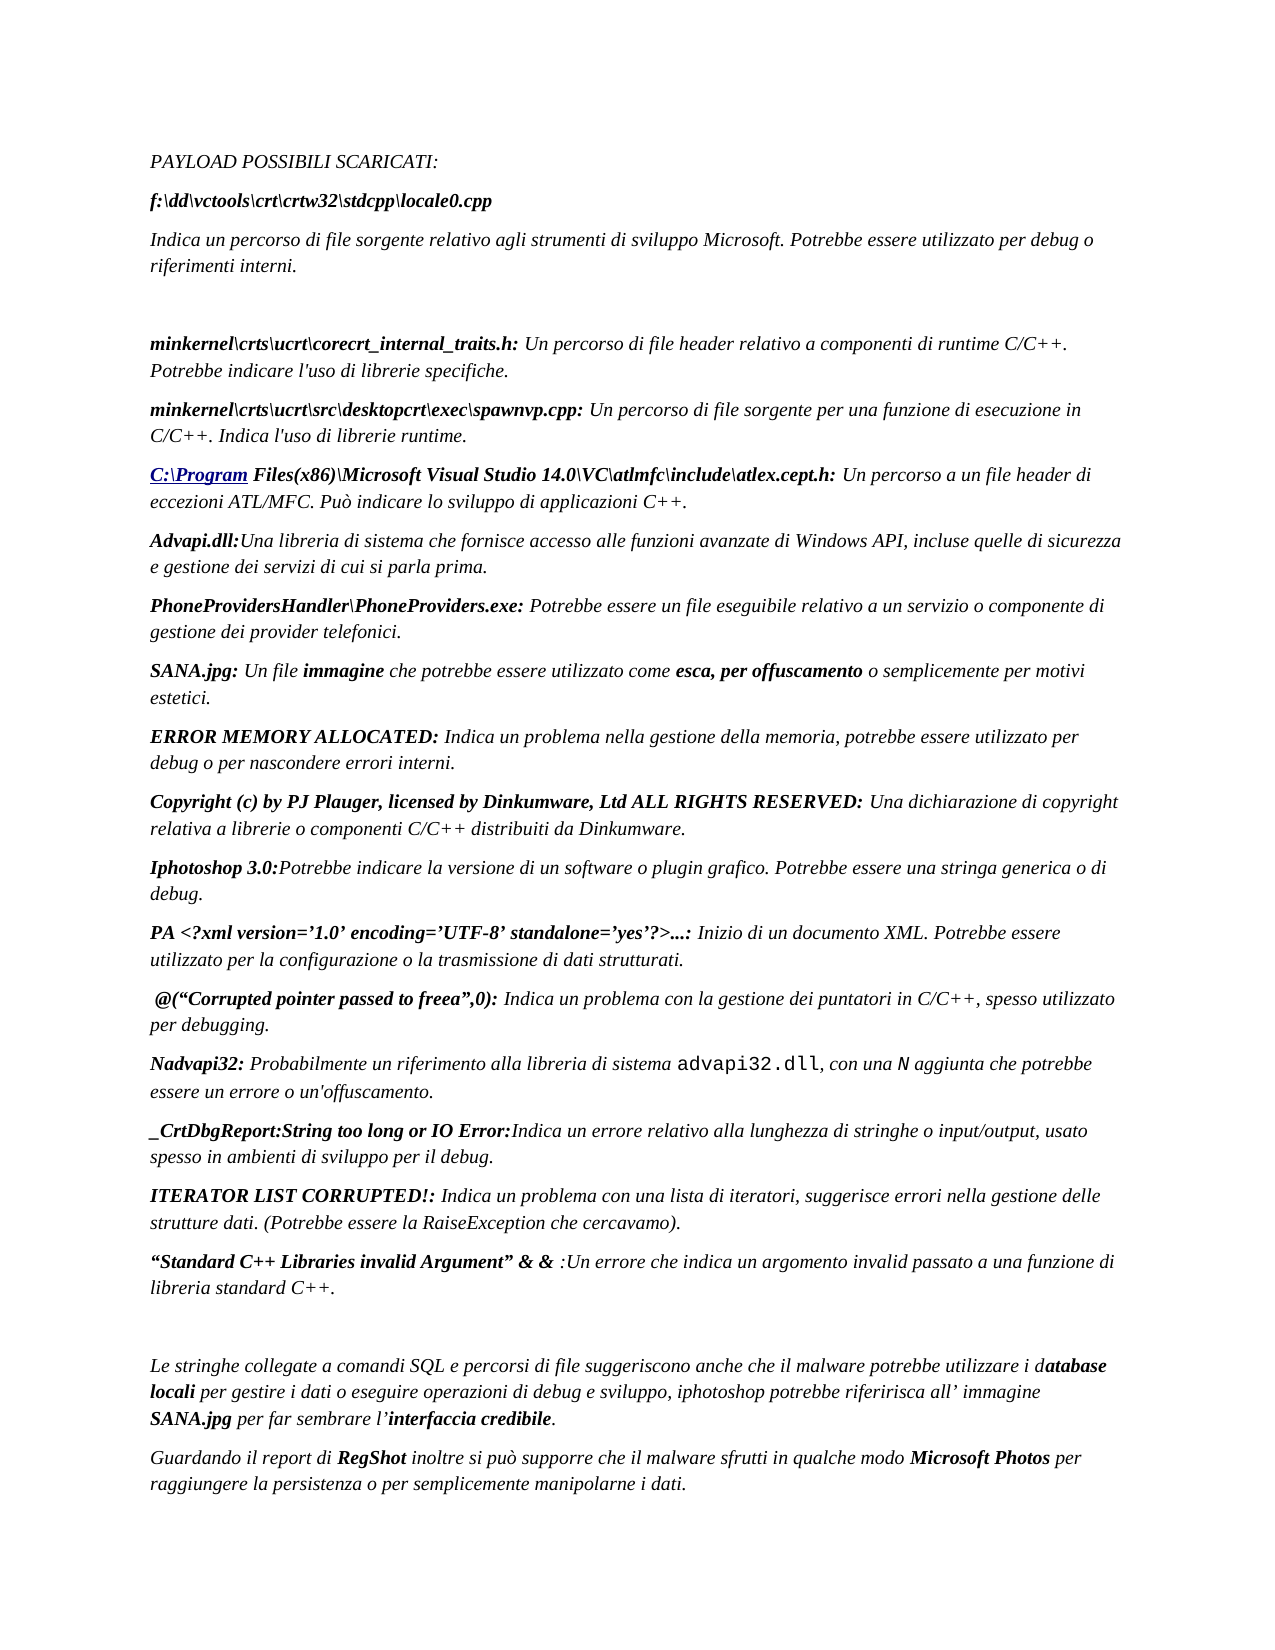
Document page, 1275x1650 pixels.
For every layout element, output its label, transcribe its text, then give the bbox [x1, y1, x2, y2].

text PhoneProvidersHandler\PhoneProviders.exe: Potrebbe essere un file eseguibile relativo a un servizio o componente di gestione dei provider telefonici. [150, 594, 1125, 643]
text Iphotoshop 3.0:Potrebbe indicare la versione di un software o plugin grafico. Potrebbe essere una stringa generica o di debug. [150, 856, 1125, 905]
text C:\Program Files(x86)\Microsoft Visual Studio 14.0\VC\atlmfc\include\atlex.cept.h: Un percorso a un file header di eccezioni ATL/MFC. Può indicare lo sviluppo di applicazioni C++. [150, 463, 1125, 512]
text PA <?xml version=’1.0’ encoding=’UTF-8’ standalone=’yes’?>...: Inizio di un documento XML. Potrebbe essere utilizzato per la configurazione o la trasmissione di dati strutturati. [150, 921, 1125, 970]
text Guardando il report di RegShot inoltre si può supporre che il malware sfrutti in qualche modo Microsoft Photos per raggiungere la persistenza o per semplicemente manipolarne i dati. [150, 1446, 1125, 1495]
text Nadvapi32: Probabilmente un riferimento alla libreria di sistema advapi32.dll, con una N aggiunta che potrebbe essere un errore o un'offuscamento. [150, 1052, 1125, 1103]
text PAYLOAD POSSIBILI SCARICATI: [150, 150, 1125, 173]
text ERROR MEMORY ALLOCATED: Indica un problema nella gestione della memoria, potrebbe essere utilizzato per debug o per nascondere errori interni. [150, 725, 1125, 774]
text SANA.jpg: Un file immagine che potrebbe essere utilizzato come esca, per offuscamento o semplicemente per motivi estetici. [150, 659, 1125, 709]
text Copyright (c) by PJ Plauger, licensed by Dinkumware, Ltd ALL RIGHTS RESERVED: Una dichiarazione di copyright relativa a librerie o componenti C/C++ distribuiti da Dinkumware. [150, 790, 1125, 839]
text minkernel\crts\ucrt\corecrt_internal_traits.h: Un percorso di file header relativo a componenti di runtime C/C++. Potrebbe indicare l'uso di librerie specifiche. [150, 332, 1125, 382]
text _CrtDbgReport:String too long or IO Error:Indica un errore relativo alla lunghezza di stringhe o input/output, usato spesso in ambienti di sviluppo per il debug. [150, 1119, 1125, 1168]
text “Standard C++ Libraries invalid Argument” & & :Un errore che indica un argomento invalid passato a una funzione di libreria standard C++. [150, 1250, 1125, 1299]
text f:\dd\vctools\crt\crtw32\stdcpp\locale0.cpp [150, 189, 1125, 212]
text minkernel\crts\ucrt\src\desktopcrt\exec\spawnvp.cpp: Un percorso di file sorgente per una funzione di esecuzione in C/C++. Indica l'uso di librerie runtime. [150, 398, 1125, 447]
text Le stringhe collegate a comandi SQL e percorsi di file suggeriscono anche che il malware potrebbe utilizzare i database locali per gestire i dati o eseguire operazioni di debug e sviluppo, iphotoshop potrebbe riferirisca all’ immagine SANA.jpg per far sembrare l’interfaccia credibile. [150, 1354, 1125, 1430]
text ITERATOR LIST CORRUPTED!: Indica un problema con una lista di iteratori, suggerisce errori nella gestione delle strutture dati. (Potrebbe essere la RaiseException che cercavamo). [150, 1184, 1125, 1233]
text Indica un percorso di file sorgente relativo agli strumenti di sviluppo Microsoft. Potrebbe essere utilizzato per debug o riferimenti interni. [150, 228, 1125, 277]
text @(“Corrupted pointer passed to freea”,0): Indica un problema con la gestione dei puntatori in C/C++, spesso utilizzato per debugging. [150, 986, 1125, 1036]
text Advapi.dll:Una libreria di sistema che fornisce accesso alle funzioni avanzate di Windows API, incluse quelle di sicurezza e gestione dei servizi di cui si parla prima. [150, 528, 1125, 578]
